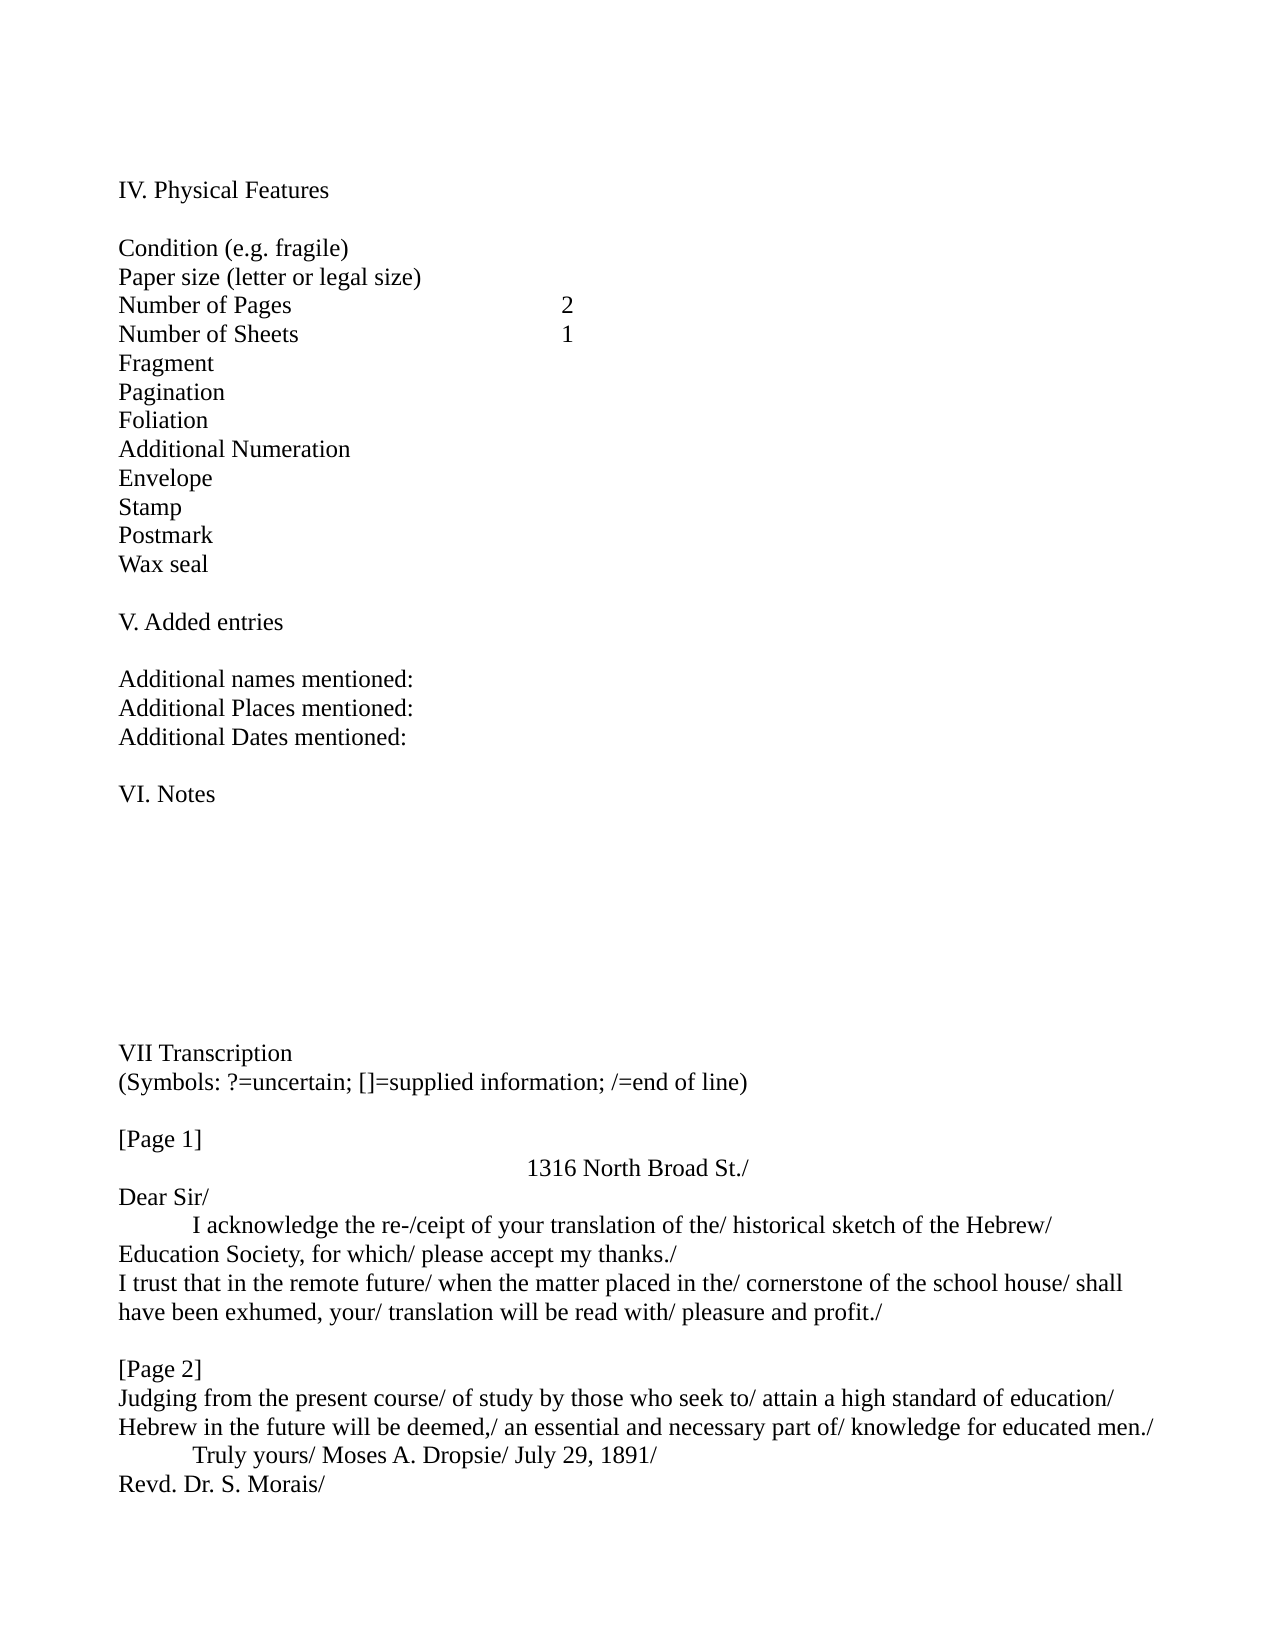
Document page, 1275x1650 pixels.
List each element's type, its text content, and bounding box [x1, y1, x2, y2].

text I acknowledge the re-/ceipt of your translation of the/ historical sketch of the Hebrew/ Education Society, for which/ please accept my thanks./ [118, 1211, 1157, 1268]
text (Symbols: ?=uncertain; []=supplied information; /=end of line) [118, 1067, 1157, 1096]
text Additional Places mentioned: [118, 693, 1157, 722]
text Judging from the present course/ of study by those who seek to/ attain a high standard of education/ Hebrew in the future will be deemed,/ an essential and necessary part of/ knowledge for educated men./ [118, 1383, 1157, 1441]
text Foliation [118, 406, 1157, 434]
text Condition (e.g. fragile) [118, 233, 1157, 262]
text Dear Sir/ [118, 1182, 1157, 1211]
text VI. Notes [118, 779, 1157, 808]
text Revd. Dr. S. Morais/ [118, 1469, 1157, 1498]
text Additional Dates mentioned: [118, 722, 1157, 751]
text Number of Sheets 1 [118, 319, 1157, 348]
text [Page 2] [118, 1354, 1157, 1383]
text Additional names mentioned: [118, 664, 1157, 693]
text Truly yours/ Moses A. Dropsie/ July 29, 1891/ [118, 1441, 1157, 1469]
text VII Transcription [118, 1038, 1157, 1067]
text Stamp [118, 492, 1157, 521]
text Number of Pages 2 [118, 291, 1157, 319]
text IV. Physical Features [118, 176, 1157, 204]
text Fragment [118, 348, 1157, 377]
text Paper size (letter or legal size) [118, 262, 1157, 291]
text Wax seal [118, 549, 1157, 578]
text Pagination [118, 377, 1157, 406]
text [Page 1] [118, 1124, 1157, 1153]
text Additional Numeration [118, 434, 1157, 463]
text 1316 North Broad St./ [118, 1153, 1157, 1182]
text Envelope [118, 463, 1157, 492]
text V. Added entries [118, 607, 1157, 636]
text Postma rk [118, 521, 1157, 549]
text I trust that in the remote future/ when the matter placed in the/ cornerstone of the school house/ shall have been exhumed, your/ translation will be read with/ pleasure and profit./ [118, 1268, 1157, 1326]
